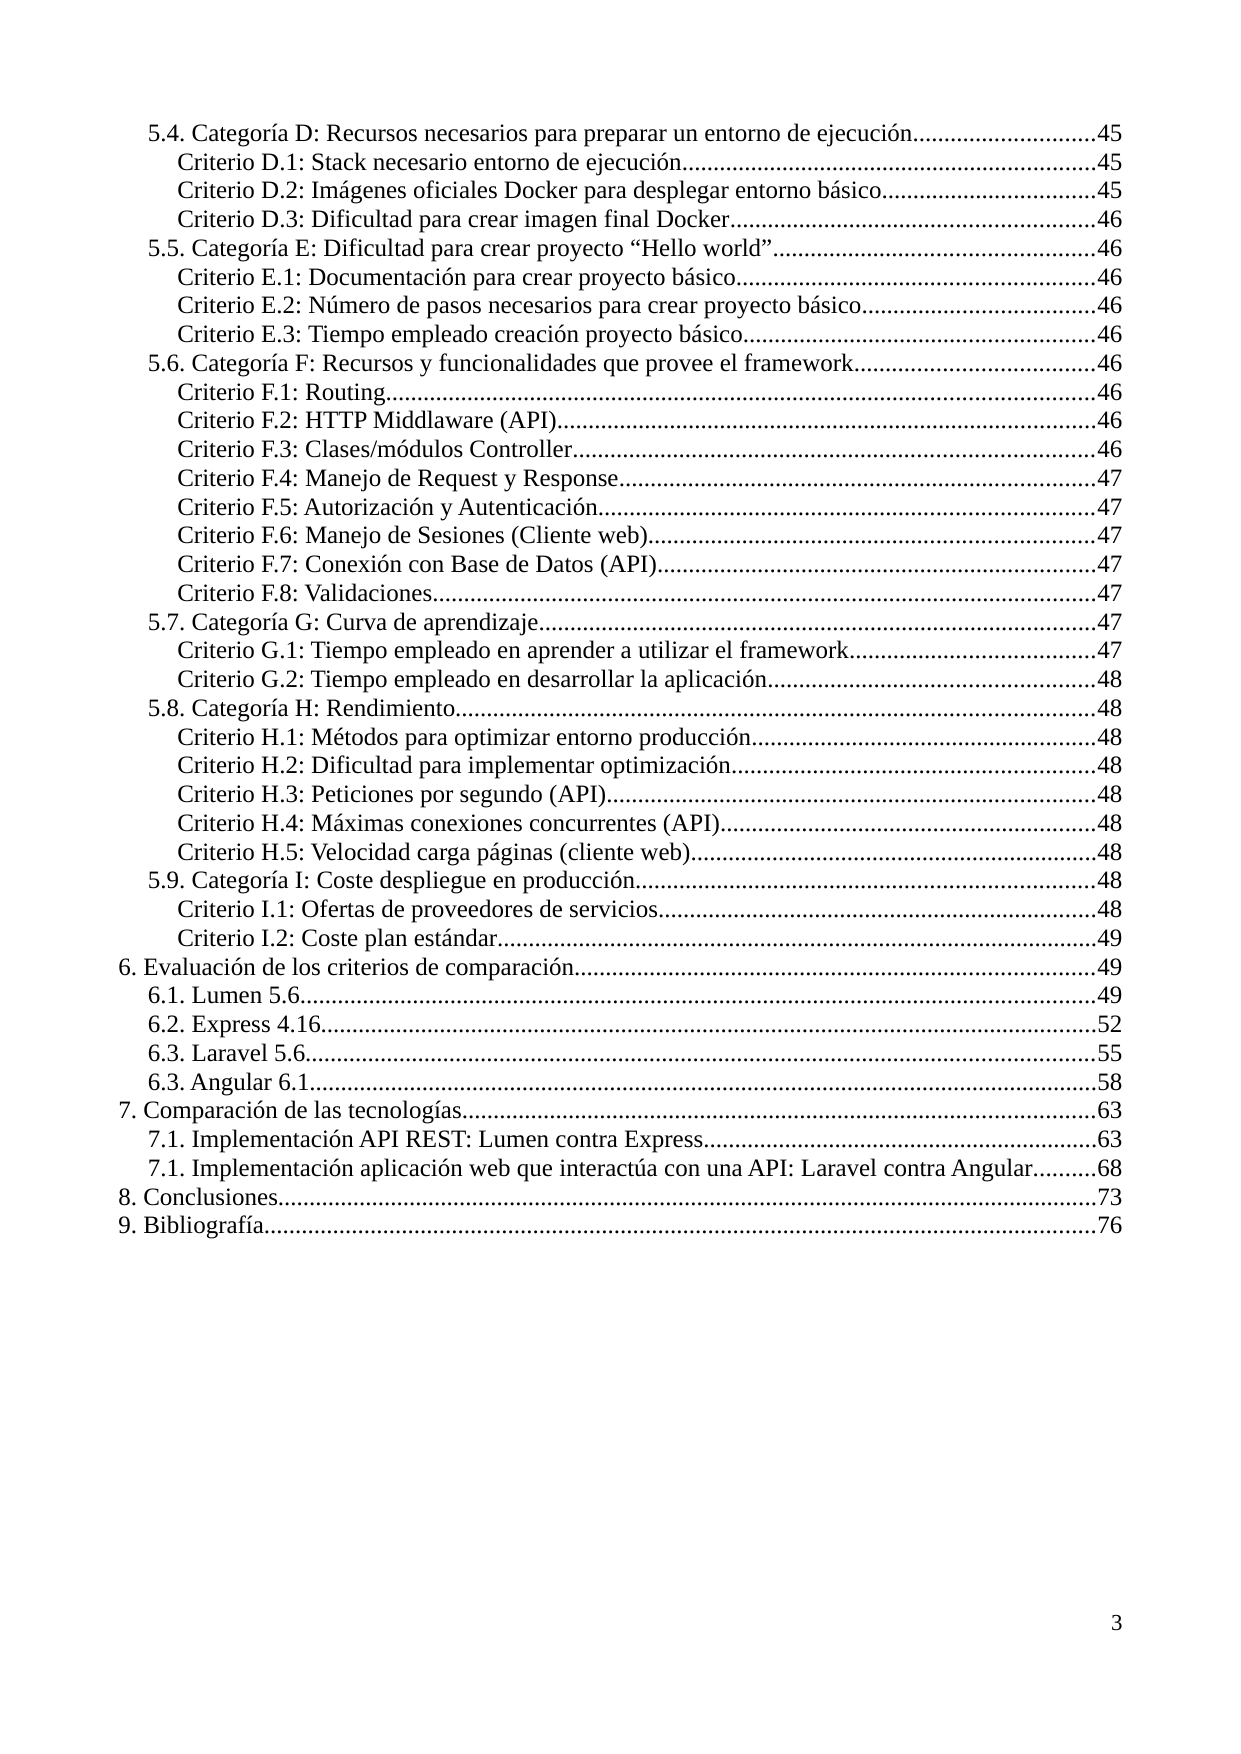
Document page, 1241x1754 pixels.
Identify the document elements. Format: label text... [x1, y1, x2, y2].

text 5.4. Categoría D: Recursos necesarios para preparar un entorno de ejecución 45 [148, 118, 1122, 147]
text Criterio F.4: Manejo de Request y Response 47 [177, 463, 1122, 492]
text Criterio E.3: Tiempo empleado creación proyecto básico 46 [177, 319, 1122, 348]
text 7. Comparación de las tecnologías 63 [118, 1096, 1122, 1124]
text Criterio I.2: Coste plan estándar 49 [177, 923, 1122, 952]
text Criterio H.5: Velocidad carga páginas (cliente web) 48 [177, 837, 1122, 866]
text 6.3. Laravel 5.6 55 [148, 1038, 1122, 1067]
text Criterio H.4: Máximas conexiones concurrentes (API) 48 [177, 808, 1122, 837]
text Criterio I.1: Ofertas de proveedores de servicios 48 [177, 894, 1122, 923]
text Criterio F.5: Autorización y Autenticación 47 [177, 492, 1122, 521]
text Criterio E.2: Número de pasos necesarios para crear proyecto básico 46 [177, 291, 1122, 319]
text 5.7. Categoría G: Curva de aprendizaje 47 [148, 607, 1122, 636]
text Criterio F.3: Clases/módulos Controller 46 [177, 434, 1122, 463]
text 6.2. Express 4.16 52 [148, 1009, 1122, 1038]
text Criterio D.3: Dificultad para crear imagen final Docker 46 [177, 204, 1122, 233]
text Criterio F.6: Manejo de Sesiones (Cliente web) 47 [177, 521, 1122, 549]
text 7.1. Implementación API REST: Lumen contra Express 63 [148, 1124, 1122, 1153]
text Criterio H.3: Peticiones por segundo (API) 48 [177, 779, 1122, 808]
text 6.1. Lumen 5.6 49 [148, 981, 1122, 1009]
text 5.8. Categoría H: Rendimiento 48 [148, 693, 1122, 722]
text 9. Bibliografía 76 [118, 1211, 1122, 1239]
text Criterio H.2: Dificultad para implementar optimización 48 [177, 751, 1122, 779]
text 6.3. Angular 6.1 58 [148, 1067, 1122, 1096]
text Criterio F.1: Routing 46 [177, 377, 1122, 406]
text Criterio F.7: Conexión con Base de Datos (API) 47 [177, 549, 1122, 578]
text 5.6. Categoría F: Recursos y funcionalidades que provee el framework 46 [148, 348, 1122, 377]
text Criterio F.2: HTTP Middlaware (API) 46 [177, 406, 1122, 434]
text Criterio D.1: Stack necesario entorno de ejecución 45 [177, 147, 1122, 176]
text 8. Conclusiones 73 [118, 1182, 1122, 1211]
text Criterio E.1: Documentación para crear proyecto básico 46 [177, 262, 1122, 291]
text Criterio G.2: Tiempo empleado en desarrollar la aplicación 48 [177, 664, 1122, 693]
text Criterio F.8: Validaciones 47 [177, 578, 1122, 607]
text Criterio H.1: Métodos para optimizar entorno producción 48 [177, 722, 1122, 751]
text 5.9. Categoría I: Coste despliegue en producción 48 [148, 866, 1122, 894]
text Criterio D.2: Imágenes oficiales Docker para desplegar entorno básico 45 [177, 176, 1122, 204]
text 5.5. Categoría E: Dificultad para crear proyecto “Hello world” 46 [148, 233, 1122, 262]
text 7.1. Implementación aplicación web que interactúa con una API: Laravel contra Angular 68 [148, 1153, 1122, 1182]
text 6. Evaluación de los criterios de comparación 49 [118, 952, 1122, 981]
text Criterio G.1: Tiempo empleado en aprender a utilizar el framework 47 [177, 636, 1122, 664]
